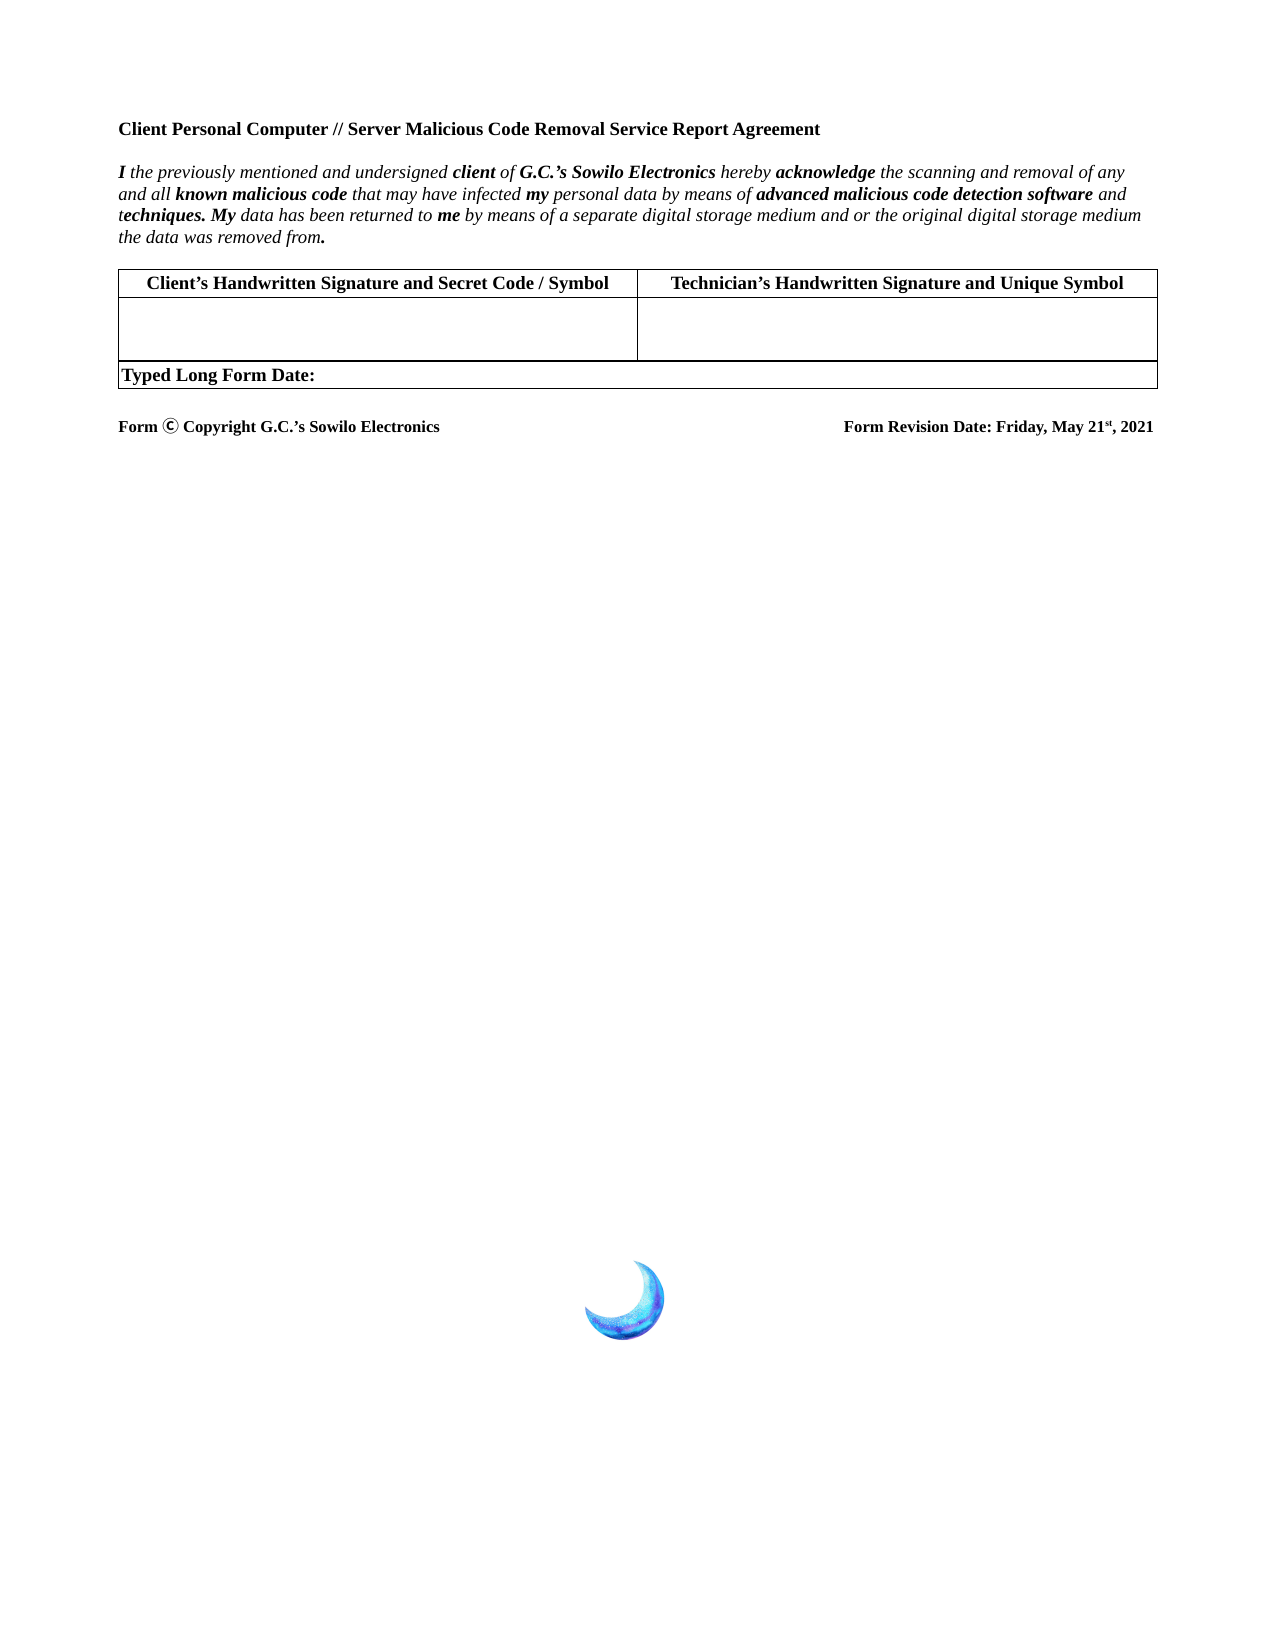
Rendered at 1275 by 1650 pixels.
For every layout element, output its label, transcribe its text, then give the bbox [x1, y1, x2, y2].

table_header Typed Long Form Date: [119, 362, 1157, 388]
picture [575, 1251, 675, 1351]
table_cell [119, 298, 637, 360]
table_header Technician’s Handwritten Signature and Unique Symbol [638, 270, 1157, 297]
table_cell [638, 298, 1157, 360]
text I the previously mentioned and undersigned client of G.C.’s Sowilo Electronics hereby acknowledge the scanning and removal of any and all known malicious code that may have infected my personal data by means of advanced malicious code detection software and techniques. My data has been returned to me by means of a separate digital storage medium and or the original digital storage medium the data was removed from. [118, 161, 1157, 247]
text Form Ⓒ Copyright G.C.’s Sowilo Electronics Form Revision Date: Friday, May 21st, 2021 [118, 417, 1157, 436]
text Client Personal Computer // Server Malicious Code Removal Service Report Agreement [118, 118, 1157, 140]
table_header Client’s Handwritten Signature and Secret Code / Symbol [119, 270, 637, 297]
